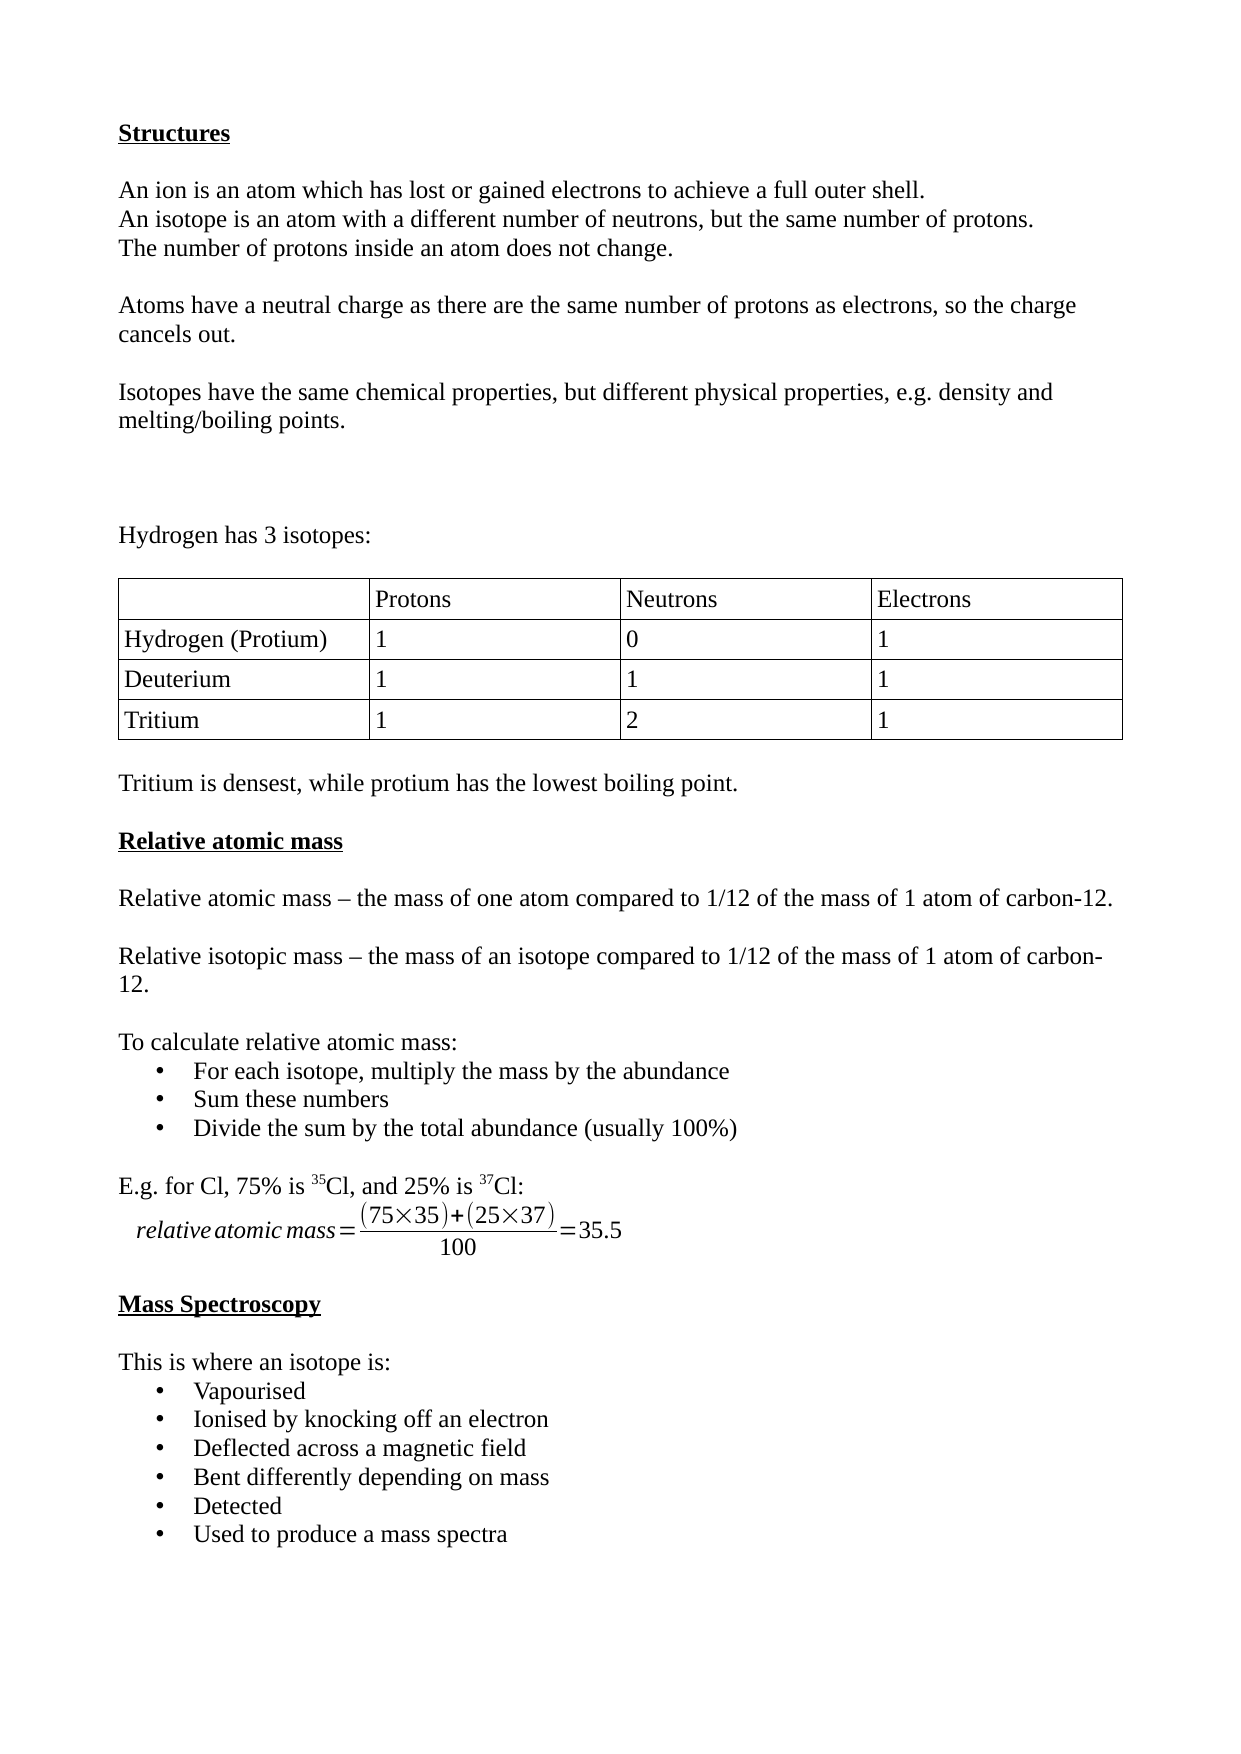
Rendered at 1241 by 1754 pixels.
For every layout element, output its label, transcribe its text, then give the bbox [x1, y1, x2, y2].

table_cell Deuterium [119, 660, 369, 699]
list Divide the sum by the total abundance (usually 100%) [156, 1113, 1122, 1142]
table_cell 1 [370, 660, 620, 699]
table_header Protons [370, 579, 620, 618]
table_cell 2 [621, 700, 871, 739]
list Used to produce a mass spectra [156, 1519, 1122, 1548]
list Sum these numbers [156, 1084, 1122, 1113]
text Hydrogen has 3 isotopes: [118, 521, 1122, 578]
list Detected [156, 1491, 1122, 1519]
text Tritium is densest, while protium has the lowest boiling point. [118, 768, 1122, 797]
list Deflected across a magnetic field [156, 1433, 1122, 1462]
text An isotope is an atom with a different number of neutrons, but the same number of protons. [118, 204, 1122, 233]
table_header Electrons [872, 579, 1122, 618]
table_cell 1 [872, 700, 1122, 739]
text Relative isotopic mass – the mass of an isotope compared to 1/12 of the mass of 1 atom of carbon-12. [118, 941, 1122, 998]
table_cell 1 [872, 620, 1122, 659]
text Relative atomic mass [118, 826, 1122, 854]
text Atoms have a neutral charge as there are the same number of protons as electrons, so the charge cancels out. [118, 291, 1122, 348]
table_header Neutrons [621, 579, 871, 618]
list For each isotope, multiply the mass by the abundance [156, 1056, 1122, 1084]
table_header [119, 579, 369, 618]
table_cell 0 [621, 620, 871, 659]
table_cell 1 [370, 700, 620, 739]
list Ionised by knocking off an electron [156, 1404, 1122, 1433]
text An ion is an atom which has lost or gained electrons to achieve a full outer shell. [118, 176, 1122, 204]
list Vapourised [156, 1376, 1122, 1404]
text E.g. for Cl, 75% is 35Cl, and 25% is 37Cl: [118, 1171, 1122, 1199]
text The number of protons inside an atom does not change. [118, 233, 1122, 262]
text To calculate relative atomic mass: [118, 1027, 1122, 1056]
text Structures [118, 118, 1122, 147]
table_cell 1 [621, 660, 871, 699]
table_cell 1 [872, 660, 1122, 699]
text Isotopes have the same chemical properties, but different physical properties, e.g. density and melting/boiling points. [118, 377, 1122, 434]
text Mass Spectroscopy [118, 1289, 1122, 1318]
table_cell Hydrogen (Protium) [119, 620, 369, 659]
table_cell 1 [370, 620, 620, 659]
list Bent differently depending on mass [156, 1462, 1122, 1491]
text This is where an isotope is: [118, 1347, 1122, 1376]
table_cell Tritium [119, 700, 369, 739]
text Relative atomic mass – the mass of one atom compared to 1/12 of the mass of 1 atom of carbon-12. [118, 883, 1122, 912]
